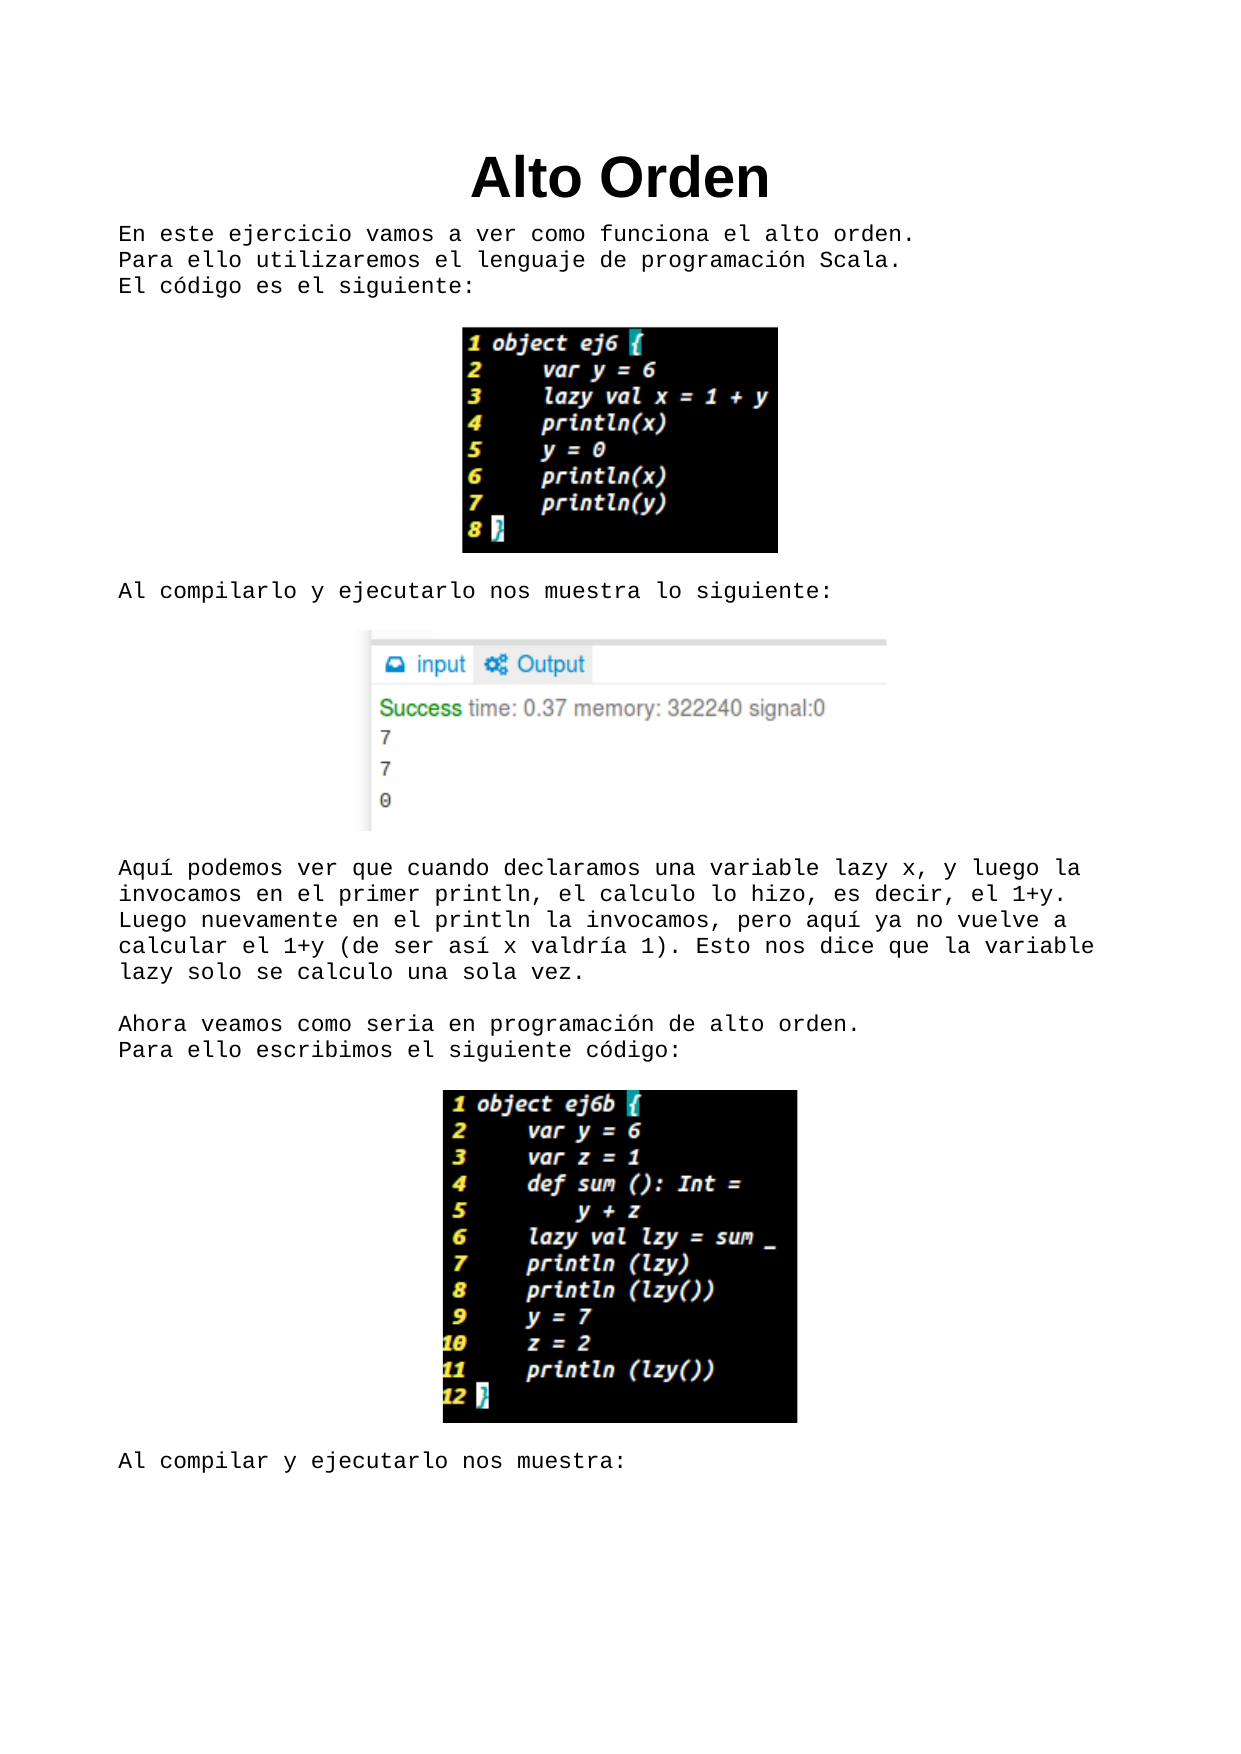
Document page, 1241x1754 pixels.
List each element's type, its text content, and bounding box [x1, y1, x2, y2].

text Aquí podemos ver que cuando declaramos una variable lazy x, y luego la invocamos en el primer println, el calculo lo hizo, es decir, el 1+y. Luego nuevamente en el println la invocamos, pero aquí ya no vuelve a calcular el 1+y (de ser así x valdría 1). Esto nos dice que la variable lazy solo se calculo una sola vez. [118, 857, 1122, 986]
text Al compilar y ejecutarlo nos muestra: [118, 1449, 1122, 1475]
text Para ello escribimos el siguiente código: [118, 1038, 1122, 1064]
picture [442, 1090, 798, 1423]
text Al compilarlo y ejecutarlo nos muestra lo siguiente: [118, 579, 1122, 605]
text El código es el siguiente: [118, 274, 1122, 301]
text Ahora veamos como seria en programación de alto orden. [118, 1012, 1122, 1038]
picture [462, 326, 778, 553]
text En este ejercicio vamos a ver como funciona el alto orden. [118, 223, 1122, 249]
picture [353, 630, 887, 831]
title Alto Orden [118, 143, 1122, 210]
text Para ello utilizaremos el lenguaje de programación Scala. [118, 249, 1122, 274]
